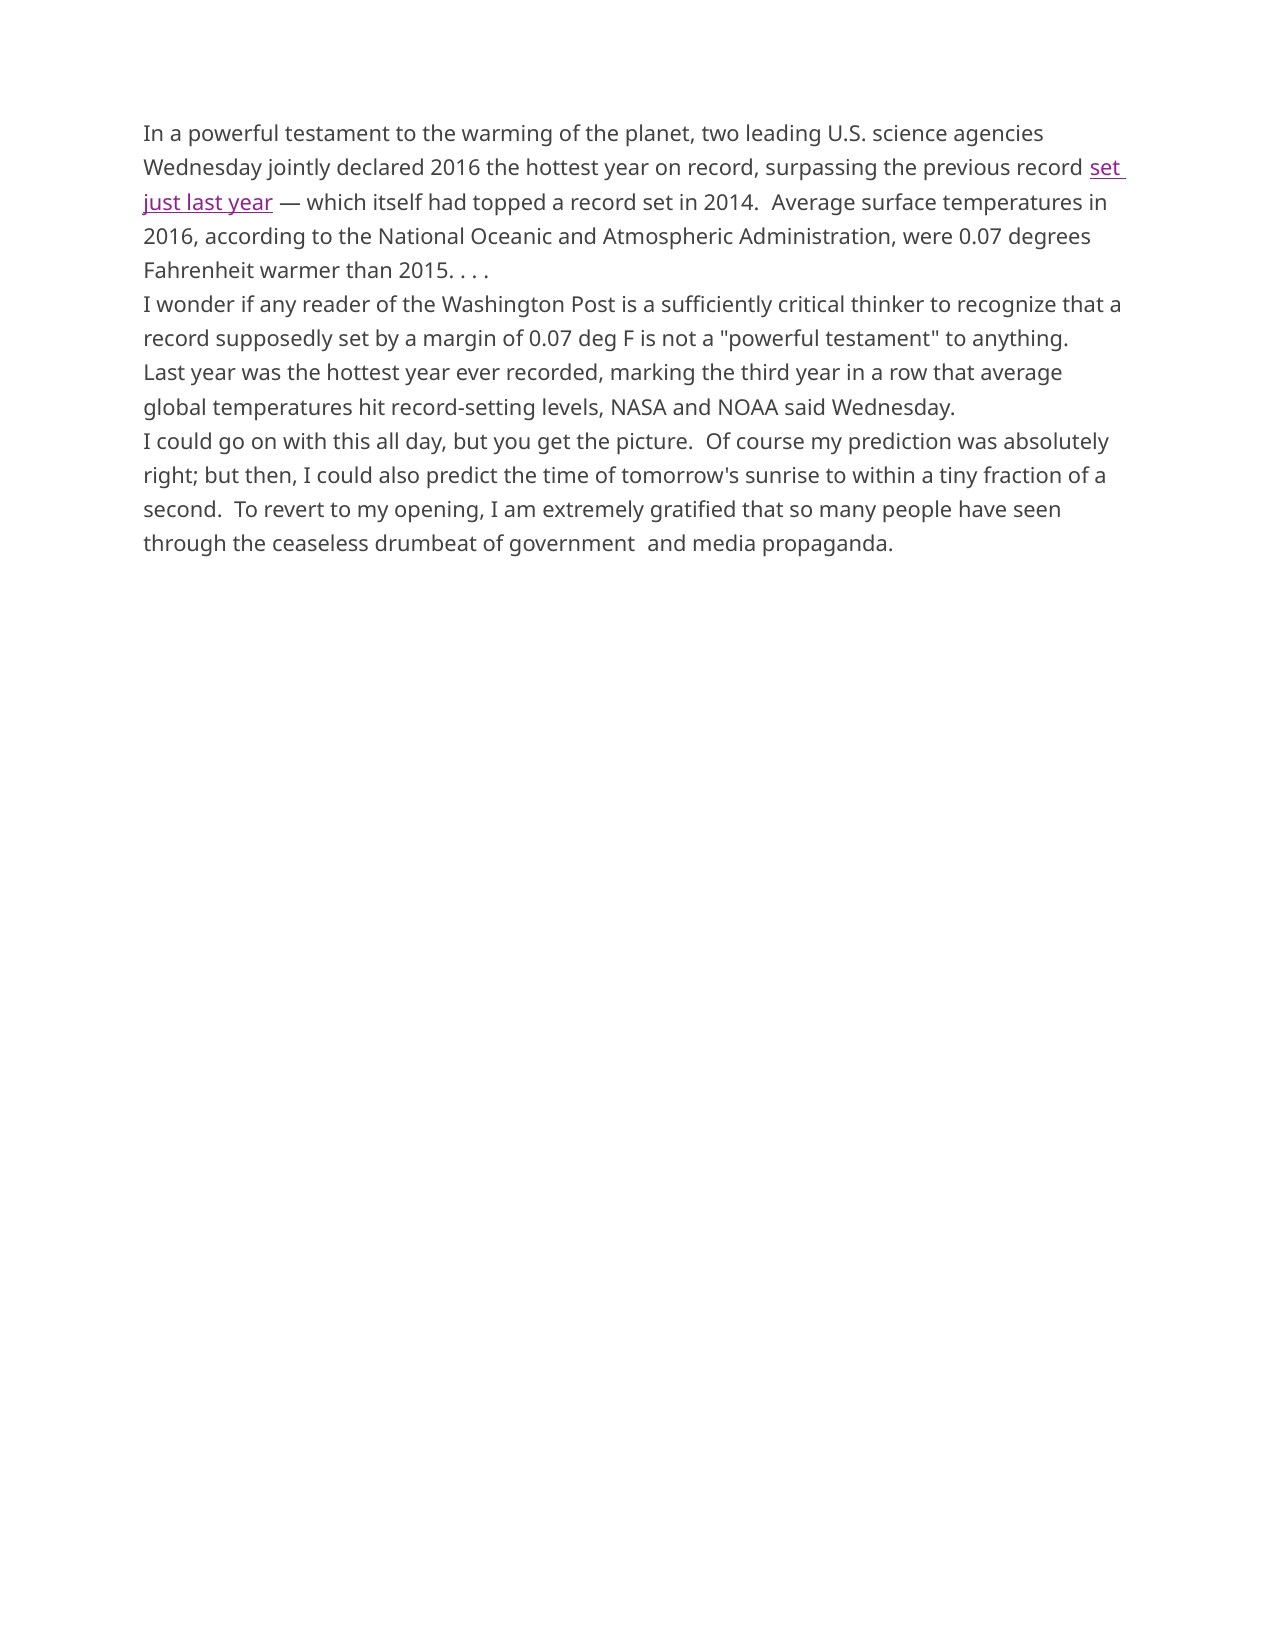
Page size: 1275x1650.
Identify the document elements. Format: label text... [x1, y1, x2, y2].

text In a powerful testament to the warming of the planet, two leading U.S. science agencies Wednesday jointly declared 2016 the hottest year on record, surpassing the previous record set just last year — which itself had topped a record set in 2014. Average surface temperatures in 2016, according to the National Oceanic and Atmospheric Administration, were 0.07 degrees Fahrenheit warmer than 2015. . . . [143, 118, 1132, 284]
text Last year was the hottest year ever recorded, marking the third year in a row that average global temperatures hit record-setting levels, NASA and NOAA said Wednesday. [143, 357, 1132, 421]
text I wonder if any reader of the Washington Post is a sufficiently critical thinker to recognize that a record supposedly set by a margin of 0.07 deg F is not a "powerful testament" to anything. [143, 289, 1132, 353]
text I could go on with this all day, but you get the picture. Of course my prediction was absolutely right; but then, I could also predict the time of tomorrow's sunrise to within a tiny fraction of a second. To revert to my opening, I am extremely gratified that so many people have seen through the ceaseless drumbeat of government and media propaganda. [143, 426, 1132, 558]
